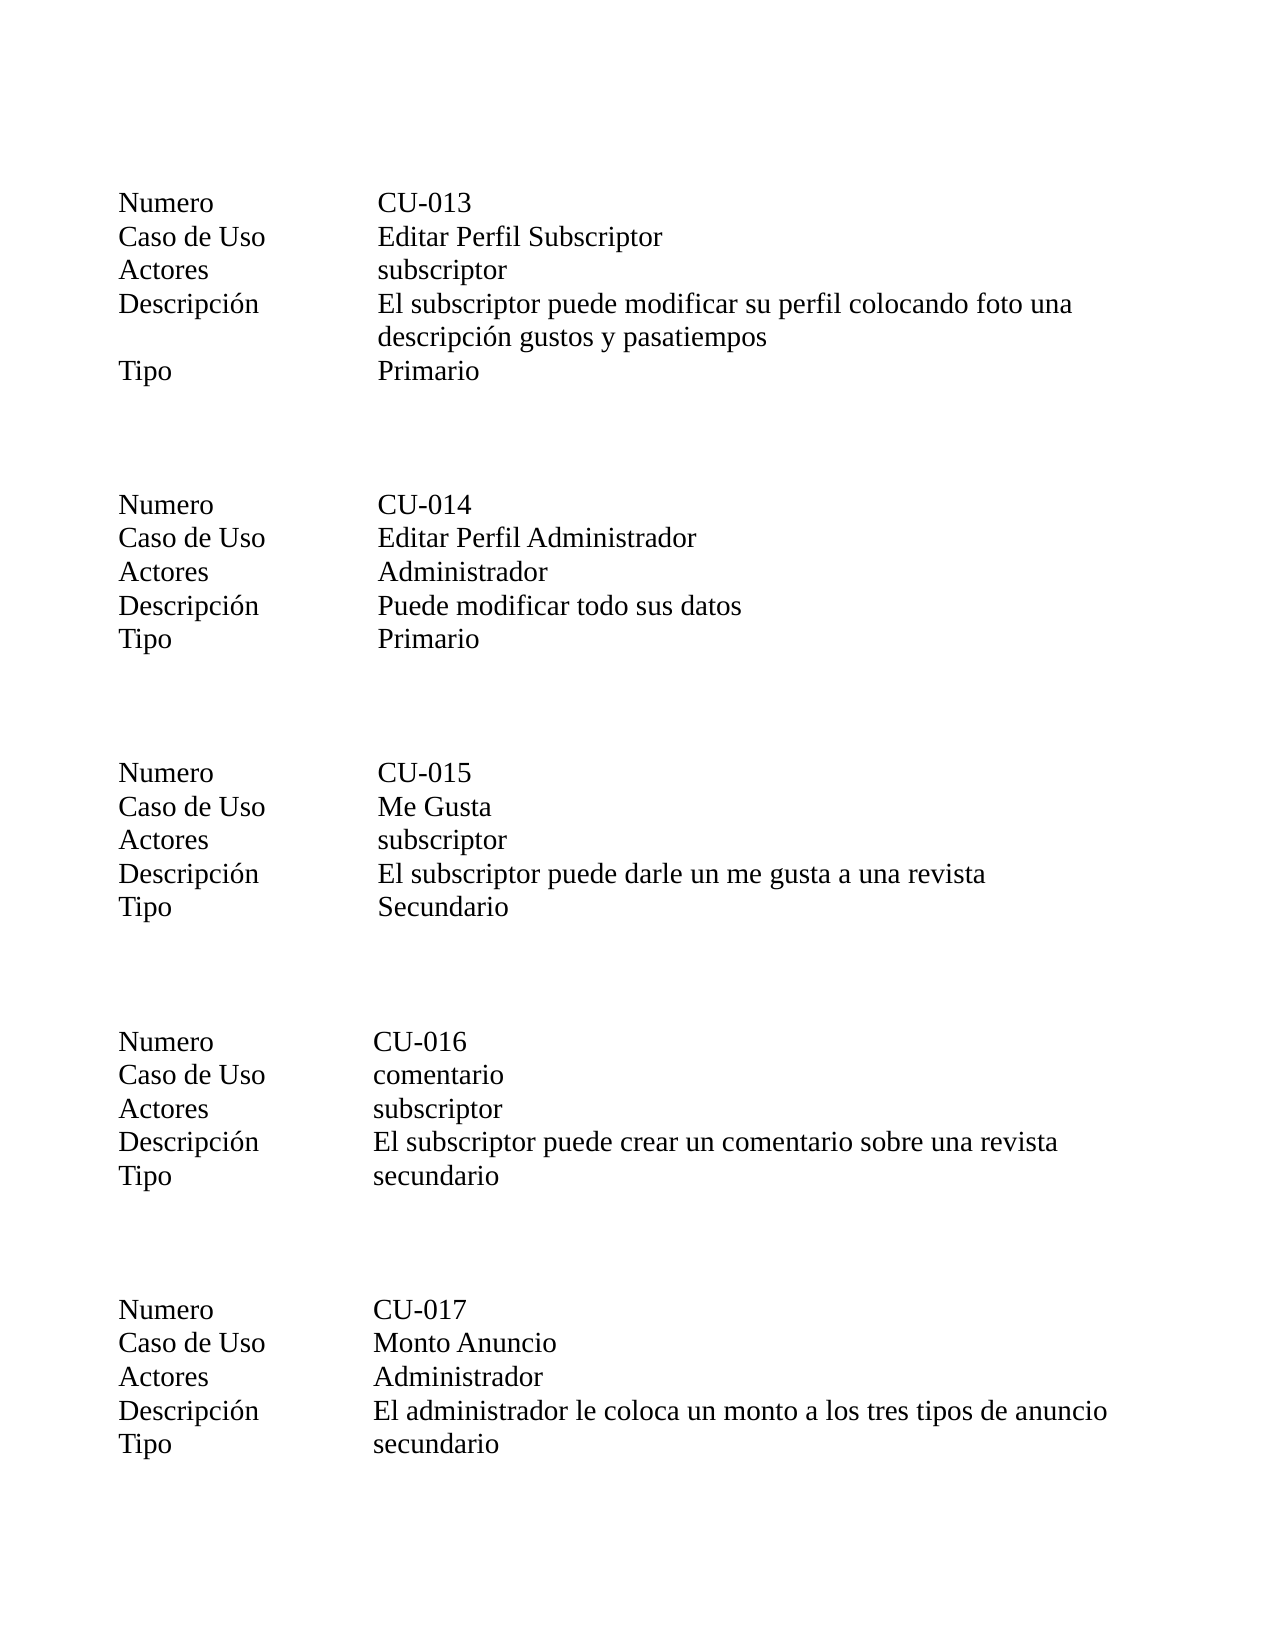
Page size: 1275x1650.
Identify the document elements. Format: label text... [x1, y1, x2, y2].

table_header Numero [118, 487, 377, 521]
table_cell Puede modificar todo sus datos [378, 588, 1157, 621]
table_header CU-014 [378, 487, 1157, 521]
table_header Numero [118, 185, 377, 219]
table_cell comentario [373, 1057, 1157, 1091]
table_cell El administrador le coloca un monto a los tres tipos de anuncio [373, 1393, 1157, 1426]
table_cell Administrador [378, 554, 1157, 588]
table_cell Descripción [118, 286, 377, 353]
table_cell Me Gusta [378, 789, 1157, 822]
table_cell El subscriptor puede modificar su perfil colocando foto una descripción gustos y pasatiempos [378, 286, 1157, 353]
table_cell Caso de Uso [118, 1057, 373, 1091]
table_cell Descripción [118, 1124, 373, 1158]
table_header Numero [118, 1292, 373, 1326]
table_cell Descripción [118, 856, 377, 889]
table_cell Caso de Uso [118, 789, 377, 822]
table_cell Actores [118, 252, 377, 286]
table_cell Descripción [118, 1393, 373, 1426]
table_header CU-017 [373, 1292, 1157, 1326]
table_cell Caso de Uso [118, 1326, 373, 1359]
table_cell Descripción [118, 588, 377, 621]
table_cell Actores [118, 1091, 373, 1124]
table_cell subscriptor [378, 252, 1157, 286]
table_header Numero [118, 755, 377, 789]
table_cell Tipo [118, 621, 377, 655]
table_header Numero [118, 1024, 373, 1057]
table_cell secundario [373, 1426, 1157, 1460]
table_cell Primario [378, 621, 1157, 655]
table_header CU-013 [378, 185, 1157, 219]
table_cell Caso de Uso [118, 521, 377, 554]
table_header CU-016 [373, 1024, 1157, 1057]
table_cell Tipo [118, 353, 377, 386]
table_cell Actores [118, 1359, 373, 1393]
table_cell Administrador [373, 1359, 1157, 1393]
table_cell secundario [373, 1158, 1157, 1191]
table_cell Tipo [118, 1158, 373, 1191]
table_cell Editar Perfil Subscriptor [378, 219, 1157, 252]
table_cell subscriptor [378, 823, 1157, 856]
table_cell Tipo [118, 890, 377, 923]
table_cell Caso de Uso [118, 219, 377, 252]
table_cell Secundario [378, 890, 1157, 923]
table_cell Monto Anuncio [373, 1326, 1157, 1359]
table_cell Actores [118, 823, 377, 856]
table_cell El subscriptor puede crear un comentario sobre una revista [373, 1124, 1157, 1158]
table_cell Tipo [118, 1426, 373, 1460]
table_cell subscriptor [373, 1091, 1157, 1124]
table_cell Actores [118, 554, 377, 588]
table_cell Primario [378, 353, 1157, 386]
table_cell El subscriptor puede darle un me gusta a una revista [378, 856, 1157, 889]
table_cell Editar Perfil Administrador [378, 521, 1157, 554]
table_header CU-015 [378, 755, 1157, 789]
